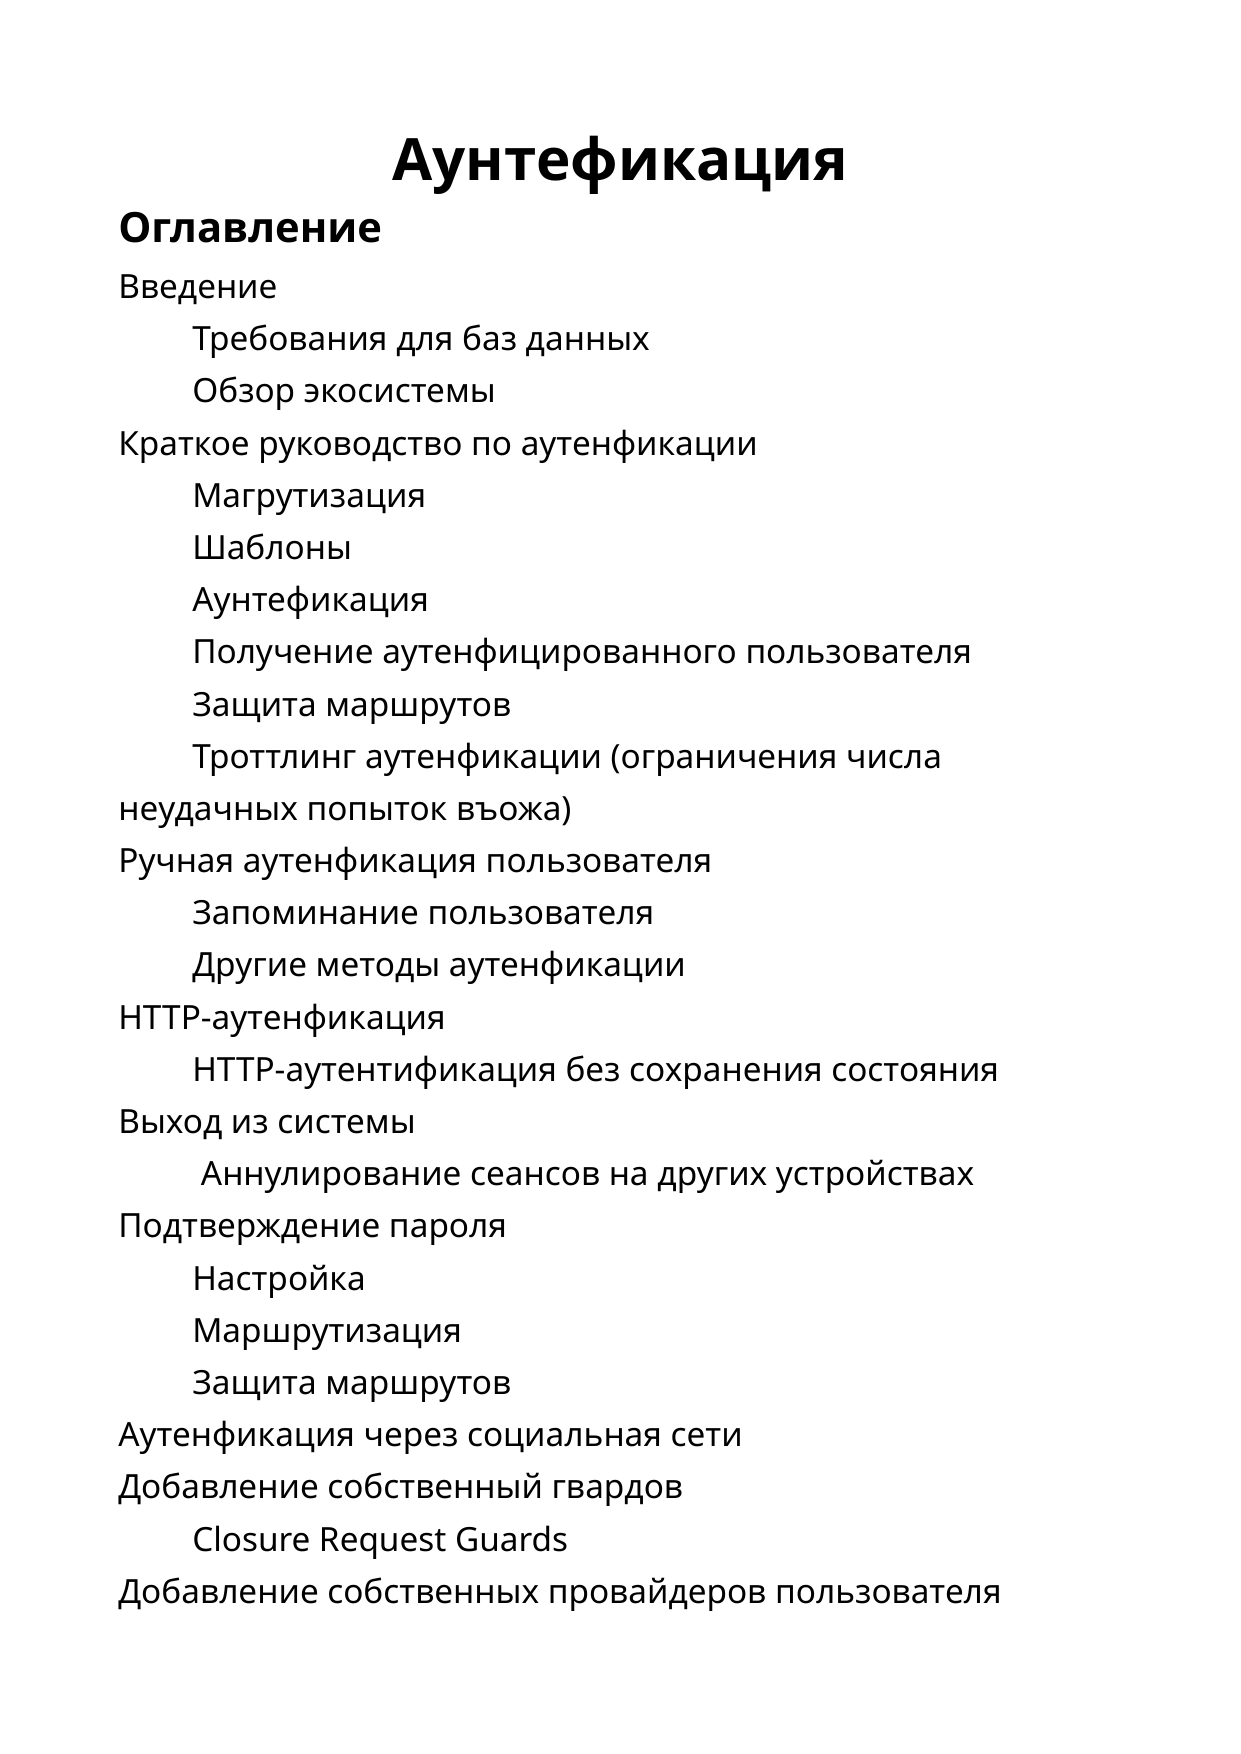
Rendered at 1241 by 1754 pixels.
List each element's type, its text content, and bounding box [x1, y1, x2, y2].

text Введение [118, 263, 1122, 308]
subtitle Аунтефикация [118, 118, 1122, 198]
text Аннулирование сеансов на других устройствах [118, 1150, 1122, 1195]
text Краткое руководство по аутенфикации [118, 419, 1122, 465]
text Запоминание пользователя [118, 889, 1122, 934]
text Оглавление [118, 198, 1122, 254]
text Защита маршрутов [118, 680, 1122, 726]
text Аунтефикация [118, 576, 1122, 621]
text Маршрутизация [118, 1307, 1122, 1352]
text Защита маршрутов [118, 1359, 1122, 1404]
text Настройка [118, 1254, 1122, 1300]
text Добавление собственный гвардов [118, 1463, 1122, 1508]
text Добавление собственных провайдеров пользователя [118, 1567, 1122, 1613]
text Ручная аутенфикация пользователя [118, 837, 1122, 882]
text Closure Request Guards [118, 1515, 1122, 1561]
text Шаблоны [118, 524, 1122, 569]
text Обзор экосистемы [118, 367, 1122, 413]
text HTTP-аутенфикация [118, 993, 1122, 1039]
text Требования для баз данных [118, 315, 1122, 360]
text Подтверждение пароля [118, 1202, 1122, 1248]
text Магрутизация [118, 472, 1122, 517]
text Троттлинг аутенфикации (ограничения числа неудачных попыток въожа) [118, 732, 1122, 830]
text Аутенфикация через социальная сети [118, 1411, 1122, 1456]
text Выход из системы [118, 1098, 1122, 1143]
text Получение аутенфицированного пользователя [118, 628, 1122, 673]
text HTTP-аутентификация без сохранения состояния [118, 1046, 1122, 1091]
text Другие методы аутенфикации [118, 941, 1122, 987]
